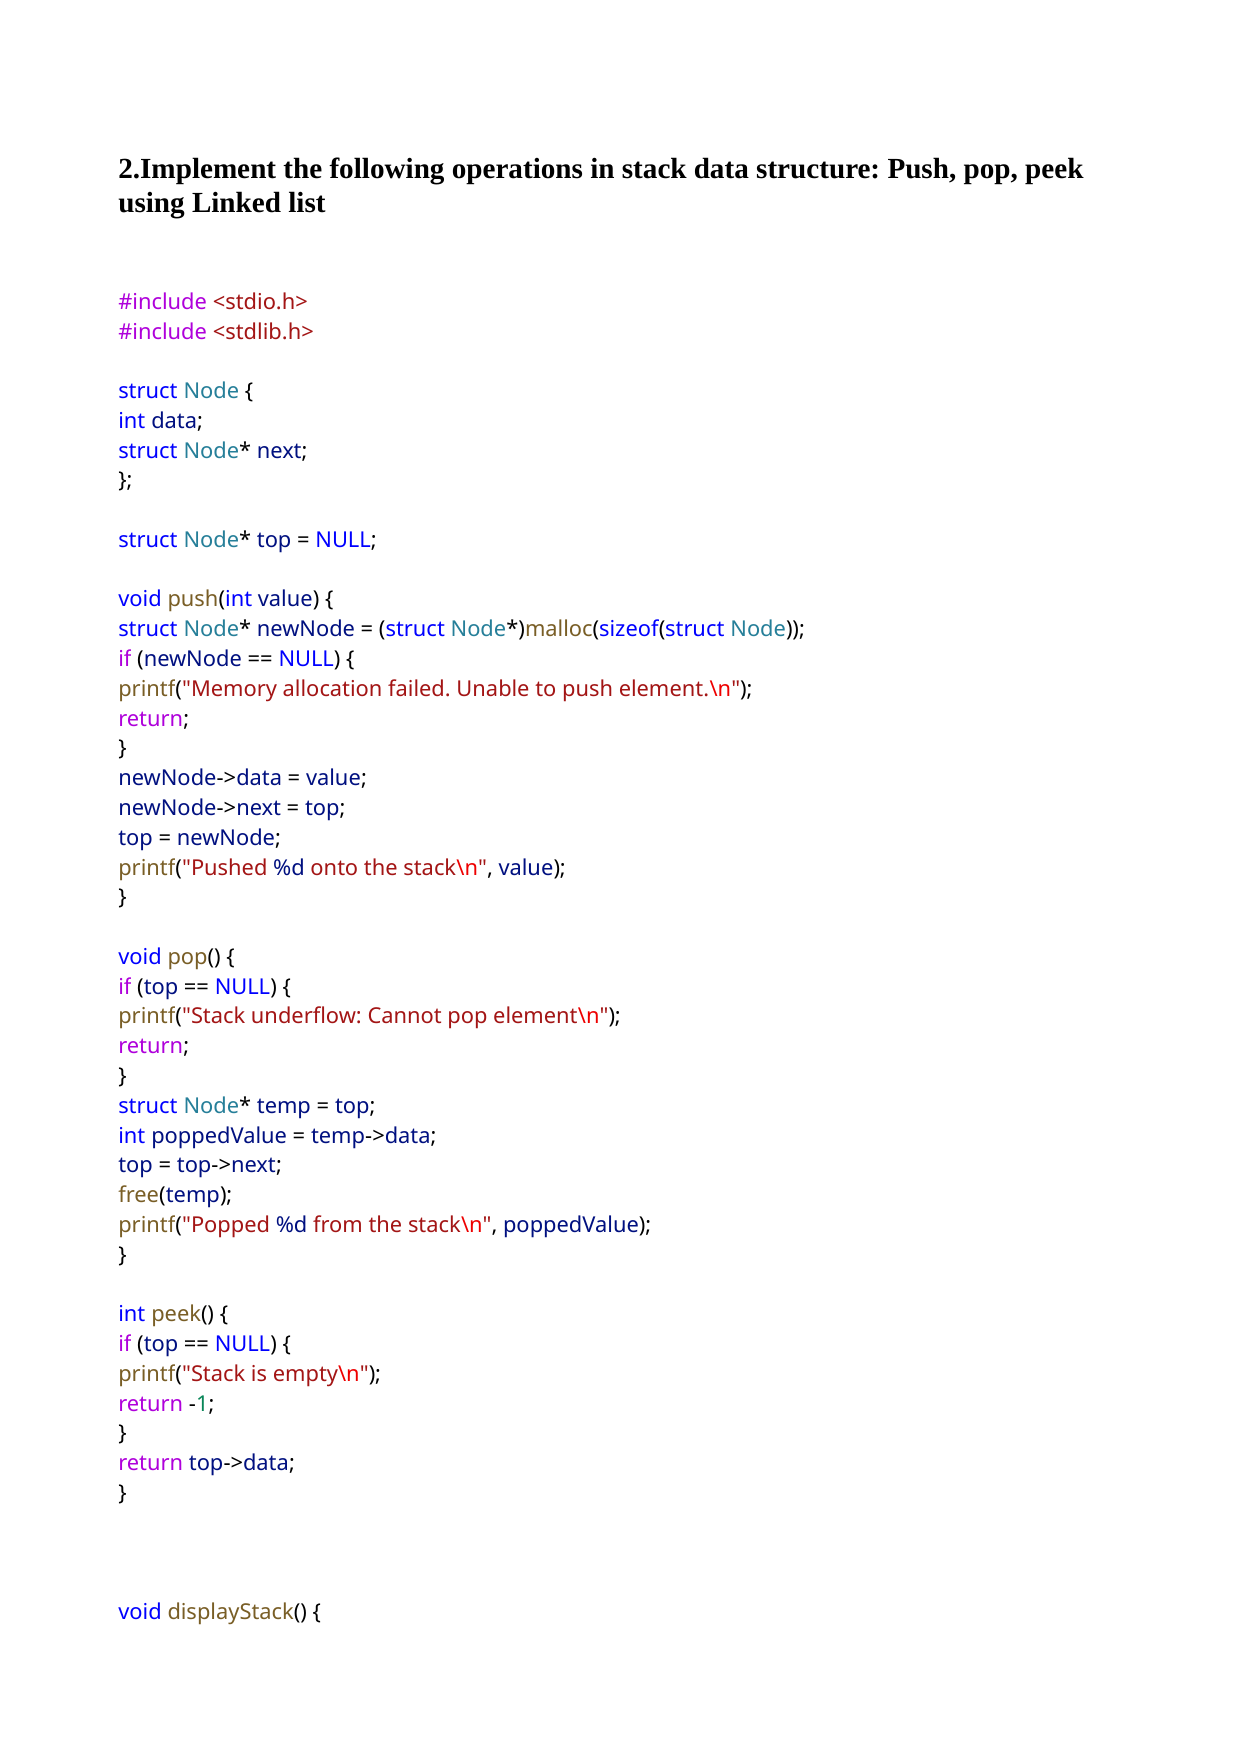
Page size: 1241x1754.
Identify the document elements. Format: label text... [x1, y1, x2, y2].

text void pop() { [118, 941, 1122, 971]
text printf("Memory allocation failed. Unable to push element.\n"); [118, 673, 1122, 703]
text int poppedValue = temp->data; [118, 1119, 1122, 1149]
text if (newNode == NULL) { [118, 643, 1122, 673]
text struct Node* next; [118, 435, 1122, 464]
text int peek() { [118, 1298, 1122, 1328]
text #include <stdlib.h> [118, 316, 1122, 345]
text if (top == NULL) { [118, 971, 1122, 1000]
text struct Node { [118, 375, 1122, 405]
text #include <stdio.h> [118, 286, 1122, 316]
text return -1; [118, 1388, 1122, 1417]
text }; [118, 464, 1122, 494]
text printf("Pushed %d onto the stack\n", value); [118, 852, 1122, 881]
text void push(int value) { [118, 583, 1122, 613]
text free(temp); [118, 1179, 1122, 1209]
text top = newNode; [118, 822, 1122, 852]
text printf("Stack underflow: Cannot pop element\n"); [118, 1000, 1122, 1030]
text int data; [118, 405, 1122, 435]
text } [118, 1060, 1122, 1090]
text return; [118, 703, 1122, 732]
text printf("Popped %d from the stack\n", poppedValue); [118, 1209, 1122, 1239]
text if (top == NULL) { [118, 1328, 1122, 1358]
text return; [118, 1030, 1122, 1060]
text return top->data; [118, 1447, 1122, 1477]
text struct Node* newNode = (struct Node*)malloc(sizeof(struct Node)); [118, 613, 1122, 643]
text struct Node* top = NULL; [118, 524, 1122, 554]
text } [118, 732, 1122, 762]
text } [118, 881, 1122, 911]
text struct Node* temp = top; [118, 1090, 1122, 1119]
text top = top->next; [118, 1149, 1122, 1179]
text } [118, 1417, 1122, 1447]
text void displayStack() { [118, 1596, 1122, 1626]
text 2.Implement the following operations in stack data structure: Push, pop, peek using Linked list [118, 152, 1122, 219]
text printf("Stack is empty\n"); [118, 1358, 1122, 1388]
text } [118, 1477, 1122, 1507]
text newNode->data = value; [118, 762, 1122, 792]
text } [118, 1239, 1122, 1268]
text newNode->next = top; [118, 792, 1122, 822]
